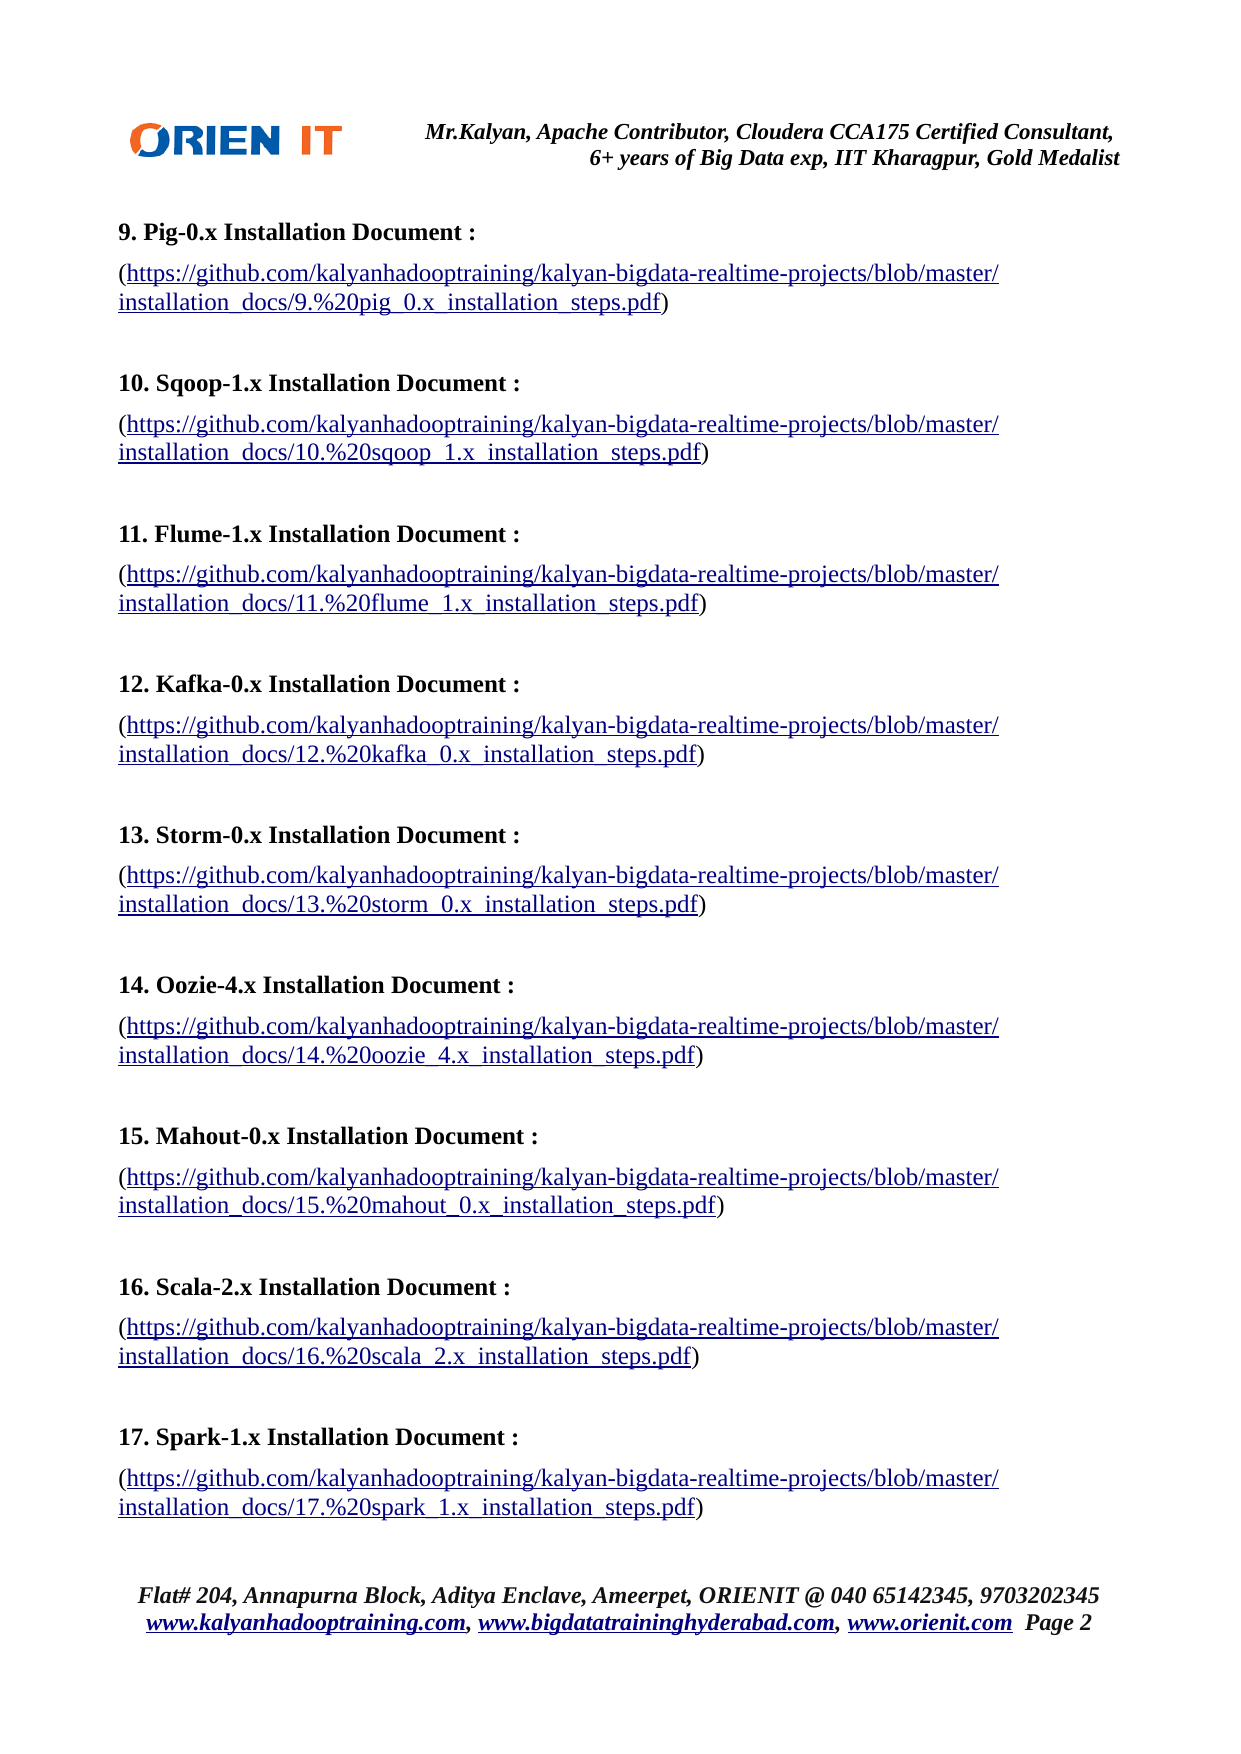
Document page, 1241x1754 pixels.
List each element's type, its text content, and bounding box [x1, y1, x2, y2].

text (https://github.com/kalyanhadooptraining/kalyan-bigdata-realtime-projects/blob/master/installation_docs/13.%20storm_0.x_installation_steps.pdf) [118, 861, 1122, 918]
text 12. Kafka-0.x Installation Document : [118, 669, 1122, 698]
text 9. Pig-0.x Installation Document : [118, 217, 1122, 246]
text (https://github.com/kalyanhadooptraining/kalyan-bigdata-realtime-projects/blob/master/installation_docs/16.%20scala_2.x_installation_steps.pdf) [118, 1312, 1122, 1370]
text 16. Scala-2.x Installation Document : [118, 1272, 1122, 1301]
text (https://github.com/kalyanhadooptraining/kalyan-bigdata-realtime-projects/blob/master/installation_docs/14.%20oozie_4.x_installation_steps.pdf) [118, 1011, 1122, 1069]
text 13. Storm-0.x Installation Document : [118, 820, 1122, 849]
text 17. Spark-1.x Installation Document : [118, 1422, 1122, 1451]
text (https://github.com/kalyanhadooptraining/kalyan-bigdata-realtime-projects/blob/master/installation_docs/11.%20flume_1.x_installation_steps.pdf) [118, 559, 1122, 617]
text 11. Flume-1.x Installation Document : [118, 519, 1122, 547]
text (https://github.com/kalyanhadooptraining/kalyan-bigdata-realtime-projects/blob/master/installation_docs/9.%20pig_0.x_installation_steps.pdf) [118, 258, 1122, 316]
text 10. Sqoop-1.x Installation Document : [118, 368, 1122, 397]
picture [123, 112, 345, 166]
text (https://github.com/kalyanhadooptraining/kalyan-bigdata-realtime-projects/blob/master/installation_docs/15.%20mahout_0.x_installation_steps.pdf) [118, 1162, 1122, 1219]
text (https://github.com/kalyanhadooptraining/kalyan-bigdata-realtime-projects/blob/master/installation_docs/17.%20spark_1.x_installation_steps.pdf) [118, 1463, 1122, 1521]
text 15. Mahout-0.x Installation Document : [118, 1121, 1122, 1150]
text 14. Oozie-4.x Installation Document : [118, 971, 1122, 999]
text (https://github.com/kalyanhadooptraining/kalyan-bigdata-realtime-projects/blob/master/installation_docs/10.%20sqoop_1.x_installation_steps.pdf) [118, 409, 1122, 466]
text (https://github.com/kalyanhadooptraining/kalyan-bigdata-realtime-projects/blob/master/installation_docs/12.%20kafka_0.x_installation_steps.pdf) [118, 710, 1122, 767]
